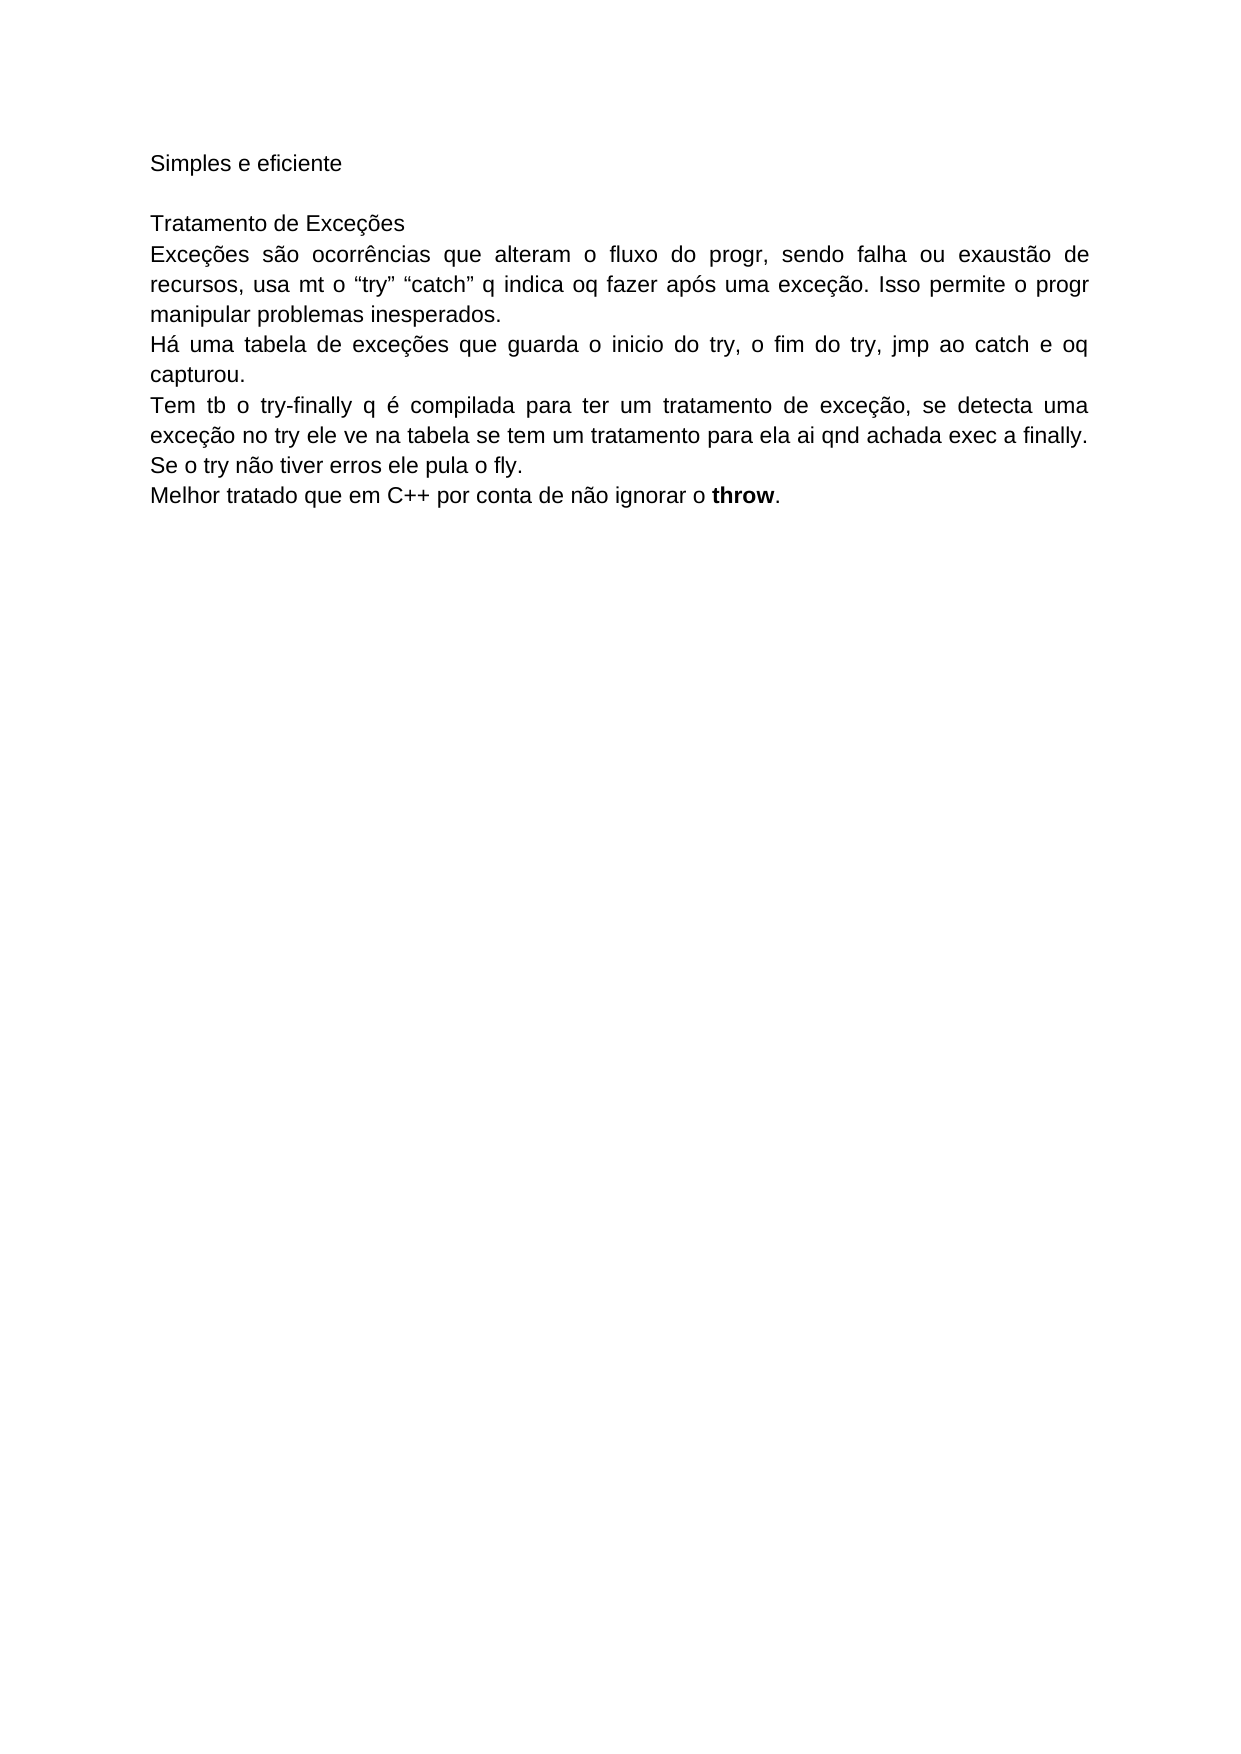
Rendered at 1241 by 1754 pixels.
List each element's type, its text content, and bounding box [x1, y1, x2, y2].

text Tratamento de Exceções [150, 210, 1090, 237]
text Há uma tabela de exceções que guarda o inicio do try, o fim do try, jmp ao catch e oq capturou. [150, 331, 1090, 388]
text Tem tb o try-finally q é compilada para ter um tratamento de exceção, se detecta uma exceção no try ele ve na tabela se tem um tratamento para ela ai qnd achada exec a finally. Se o try não tiver erros ele pula o fly. [150, 392, 1090, 478]
text Simples e eficiente [150, 150, 1090, 176]
text Exceções são ocorrências que alteram o fluxo do progr, sendo falha ou exaustão de recursos, usa mt o “try” “catch” q indica oq fazer após uma exceção. Isso permite o progr manipular problemas inesperados. [150, 241, 1090, 327]
text Melhor tratado que em C++ por conta de não ignorar o throw. [150, 482, 1090, 509]
